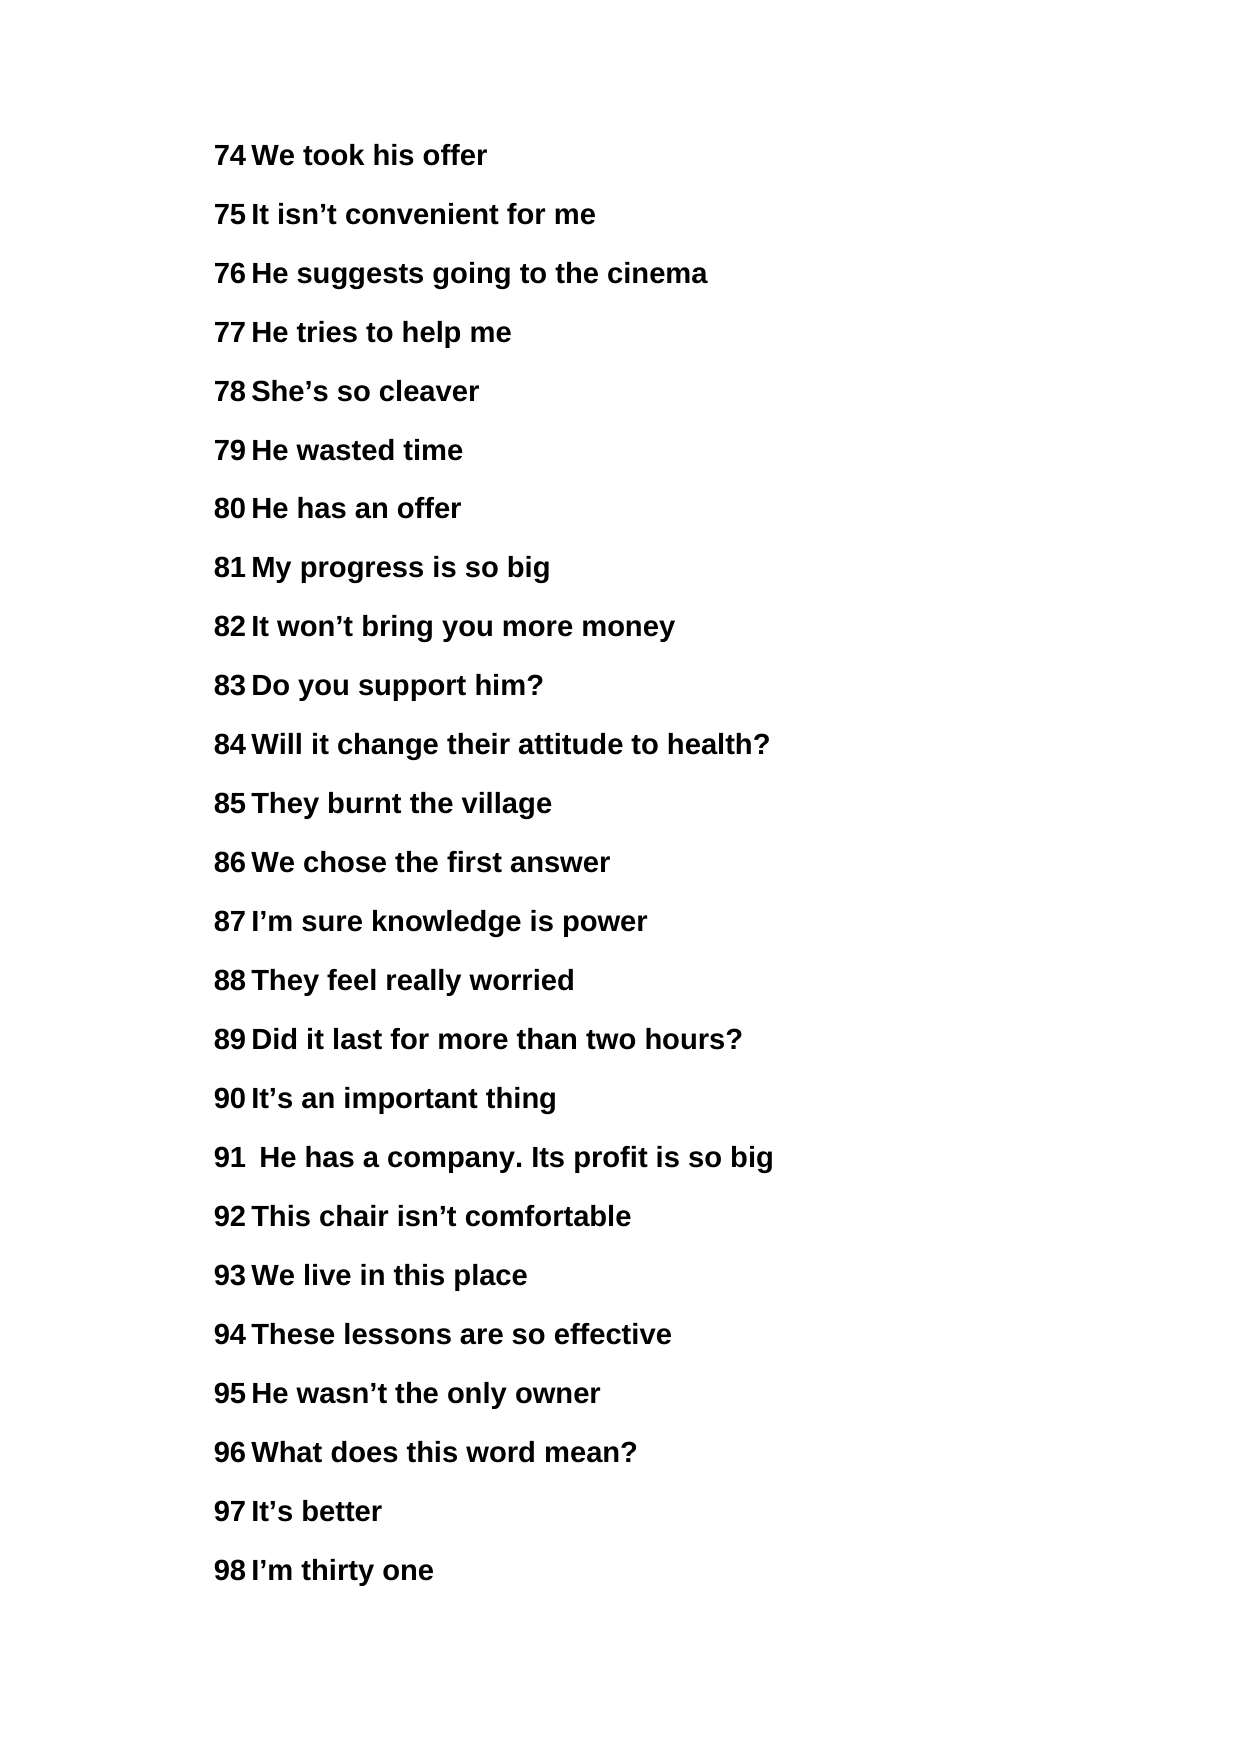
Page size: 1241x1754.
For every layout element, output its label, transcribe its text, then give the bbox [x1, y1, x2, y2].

list Do you support him? [213, 649, 1152, 708]
list He suggests going to the cinema [213, 236, 1152, 295]
list Will it change their attitude to health? [213, 708, 1152, 767]
list We chose the first answer [213, 826, 1152, 884]
list It won’t bring you more money [213, 590, 1152, 649]
list Did it last for more than two hours? [213, 1002, 1152, 1061]
list We live in this place [213, 1238, 1152, 1297]
list They burnt the village [213, 767, 1152, 826]
list It’s an important thing [213, 1061, 1152, 1120]
list I’m thirty one [213, 1533, 1152, 1592]
list He wasn’t the only owner [213, 1356, 1152, 1415]
list It isn’t convenient for me [213, 177, 1152, 236]
list We took his offer [213, 118, 1152, 177]
list This chair isn’t comfortable [213, 1179, 1152, 1238]
list What does this word mean? [213, 1415, 1152, 1474]
list He wasted time [213, 413, 1152, 472]
list My progress is so big [213, 531, 1152, 590]
list They feel really worried [213, 943, 1152, 1002]
list It’s better [213, 1474, 1152, 1533]
list He has an offer [213, 472, 1152, 531]
list He has a company. Its profit is so big [213, 1120, 1152, 1179]
list These lessons are so effective [213, 1297, 1152, 1356]
list I’m sure knowledge is power [213, 884, 1152, 943]
list She’s so cleaver [213, 354, 1152, 413]
list He tries to help me [213, 295, 1152, 354]
